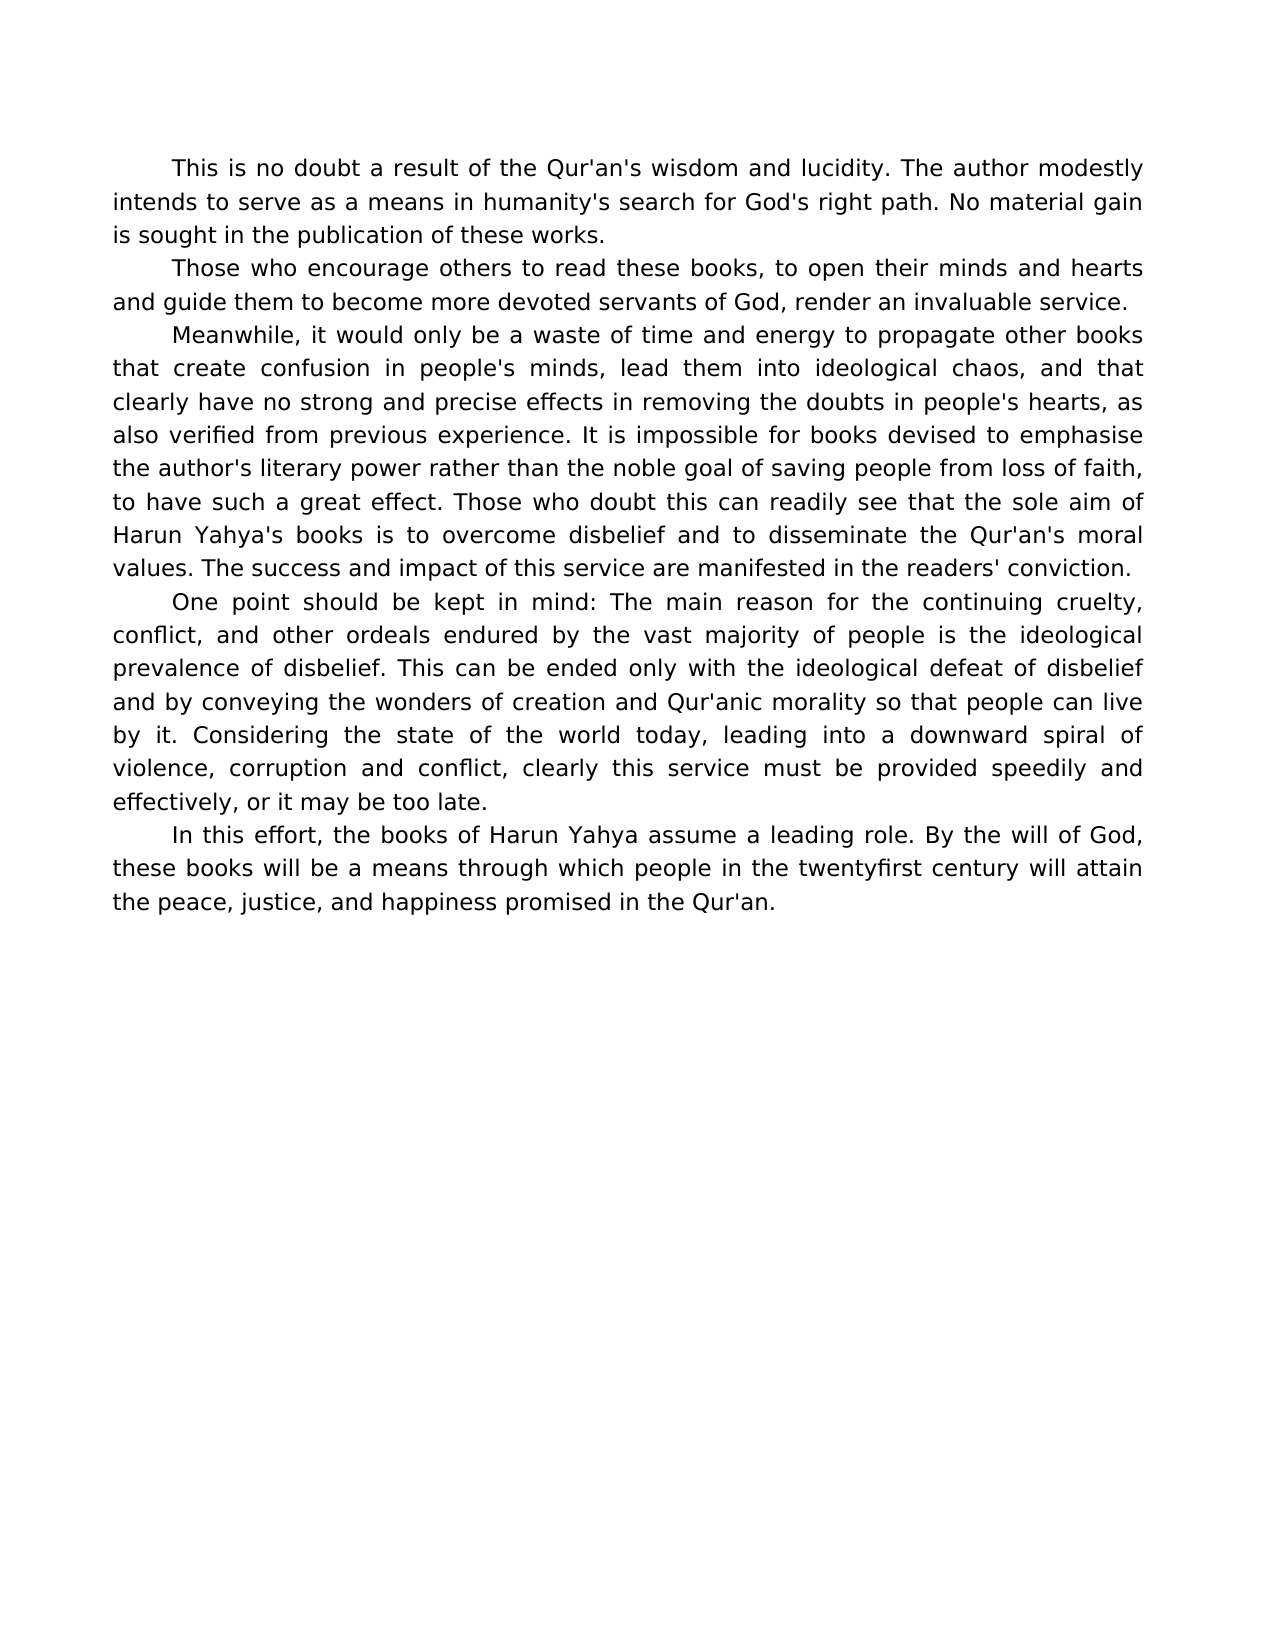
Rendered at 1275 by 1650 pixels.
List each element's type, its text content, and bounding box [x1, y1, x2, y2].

text This is no doubt a result of the Qur'an's wisdom and lucidity. The author modestly intends to serve as a means in humanity's search for God's right path. No material gain is sought in the publication of these works. [112, 150, 1145, 250]
text Those who encourage others to read these books, to open their minds and hearts and guide them to become more devoted servants of God, render an invaluable service. [112, 250, 1145, 317]
text In this effort, the books of Harun Yahya assume a leading role. By the will of God, these books will be a means through which people in the twentyfirst century will attain the peace, justice, and happiness promised in the Qur'an. [112, 817, 1145, 917]
text Meanwhile, it would only be a waste of time and energy to propagate other books that create confusion in people's minds, lead them into ideological chaos, and that clearly have no strong and precise effects in removing the doubts in people's hearts, as also verified from previous experience. It is impossible for books devised to emphasise the author's literary power rather than the noble goal of saving people from loss of faith, to have such a great effect. Those who doubt this can readily see that the sole aim of Harun Yahya's books is to overcome disbelief and to disseminate the Qur'an's moral values. The success and impact of this service are manifested in the readers' conviction. [112, 317, 1145, 583]
text One point should be kept in mind: The main reason for the continuing cruelty, conflict, and other ordeals endured by the vast majority of people is the ideological prevalence of disbelief. This can be ended only with the ideological defeat of disbelief and by conveying the wonders of creation and Qur'anic morality so that people can live by it. Considering the state of the world today, leading into a downward spiral of violence, corruption and conflict, clearly this service must be provided speedily and effectively, or it may be too late. [112, 583, 1145, 817]
